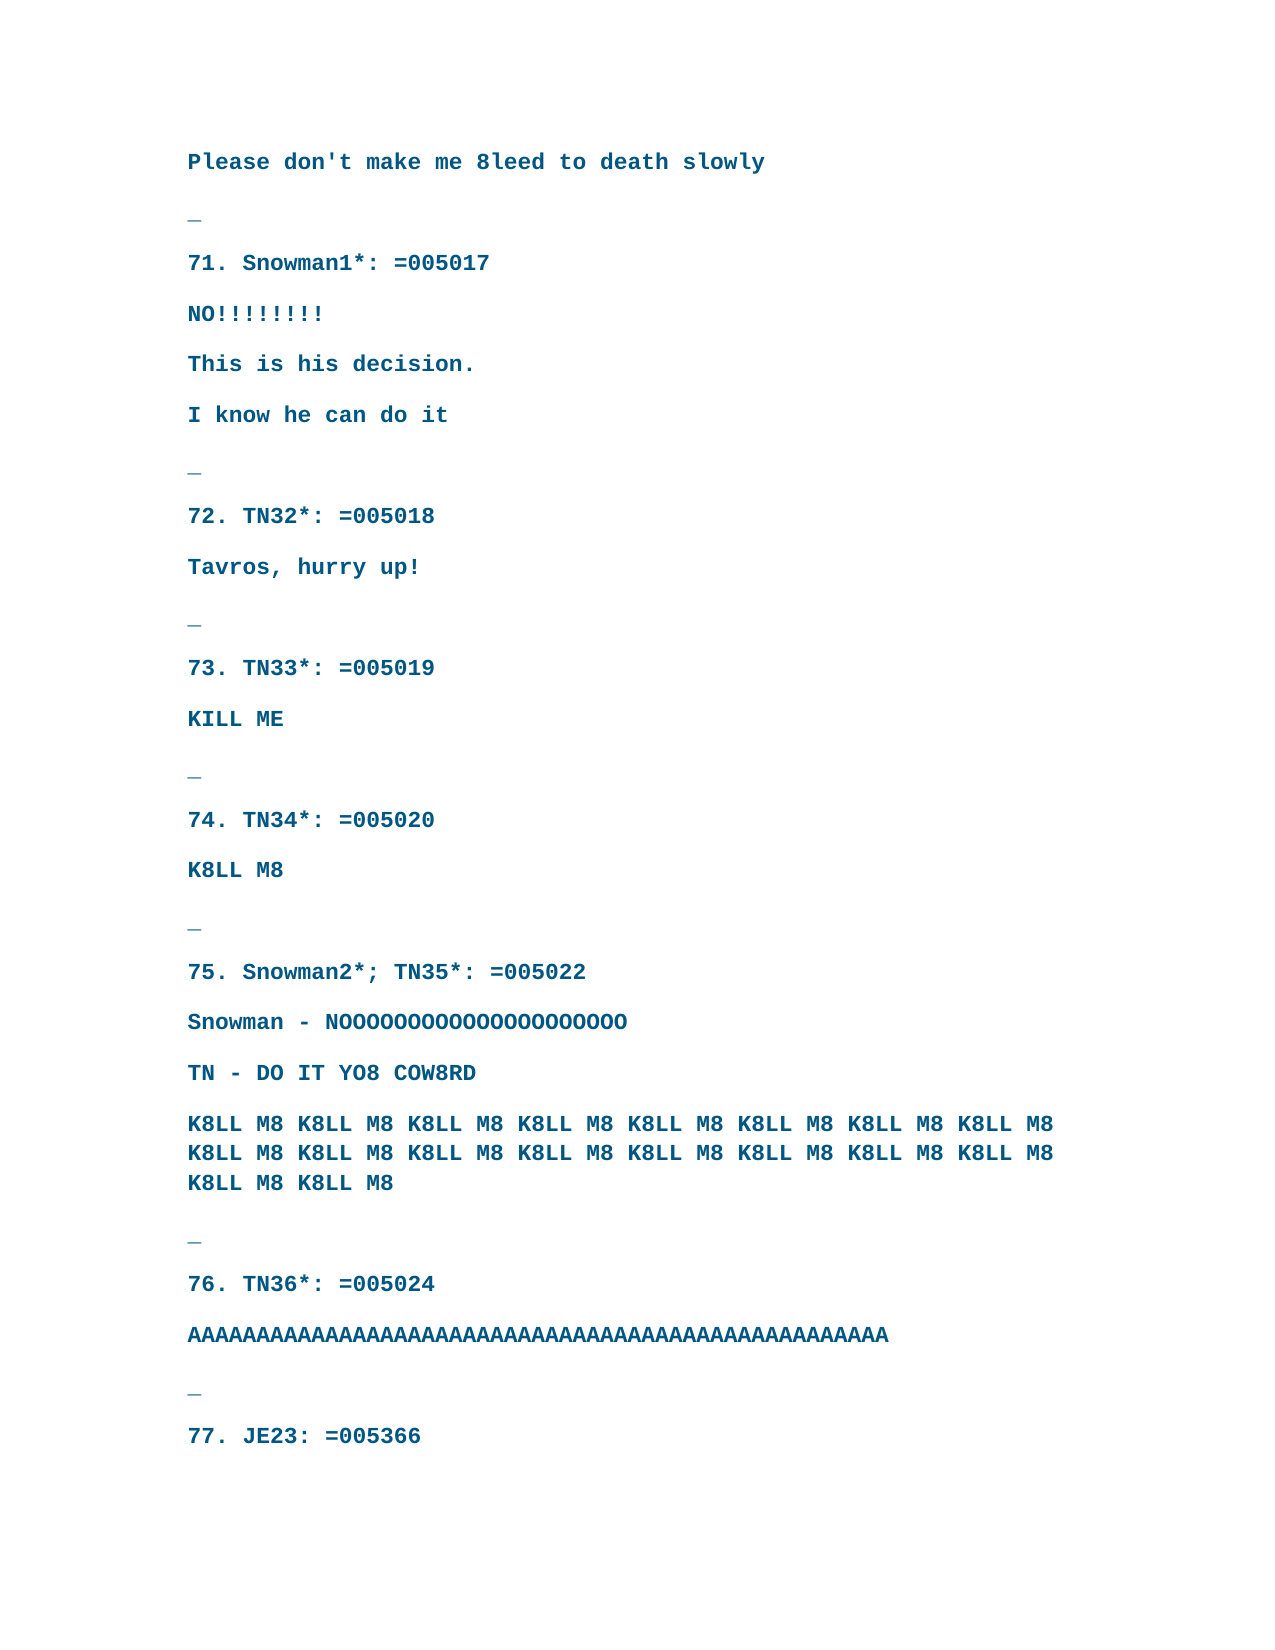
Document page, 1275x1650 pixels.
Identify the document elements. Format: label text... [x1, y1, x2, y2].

text 72. TN32*: =005018 [187, 504, 1087, 530]
text _ [187, 201, 1087, 227]
text This is his decision. [187, 352, 1087, 378]
text AAAAAAAAAAAAAAAAAAAAAAAAAAAAAAAAAAAAAAAAAAAAAAAAAAA [187, 1323, 1087, 1349]
text Please don't make me 8leed to death slowly [187, 150, 1087, 176]
text KILL ME [187, 707, 1087, 733]
text NO!!!!!!!! [187, 302, 1087, 328]
text _ [187, 454, 1087, 480]
text 71. Snowman1*: =005017 [187, 251, 1087, 277]
text _ [187, 1374, 1087, 1400]
text _ [187, 1222, 1087, 1248]
text K8LL M8 [187, 859, 1087, 885]
text _ [187, 606, 1087, 632]
text 76. TN36*: =005024 [187, 1273, 1087, 1299]
text K8LL M8 K8LL M8 K8LL M8 K8LL M8 K8LL M8 K8LL M8 K8LL M8 K8LL M8 K8LL M8 K8LL M8 K8LL M8 K8LL M8 K8LL M8 K8LL M8 K8LL M8 K8LL M8 K8LL M8 K8LL M8 [187, 1112, 1087, 1197]
text TN - DO IT YO8 COW8RD [187, 1061, 1087, 1087]
text Tavros, hurry up! [187, 555, 1087, 581]
text Snowman - NOOOOOOOOOOOOOOOOOOOOO [187, 1011, 1087, 1037]
text 77. JE23: =005366 [187, 1424, 1087, 1451]
text 73. TN33*: =005019 [187, 656, 1087, 682]
text I know he can do it [187, 403, 1087, 429]
text _ [187, 909, 1087, 935]
text 75. Snowman2*; TN35*: =005022 [187, 960, 1087, 986]
text 74. TN34*: =005020 [187, 808, 1087, 834]
text _ [187, 757, 1087, 783]
